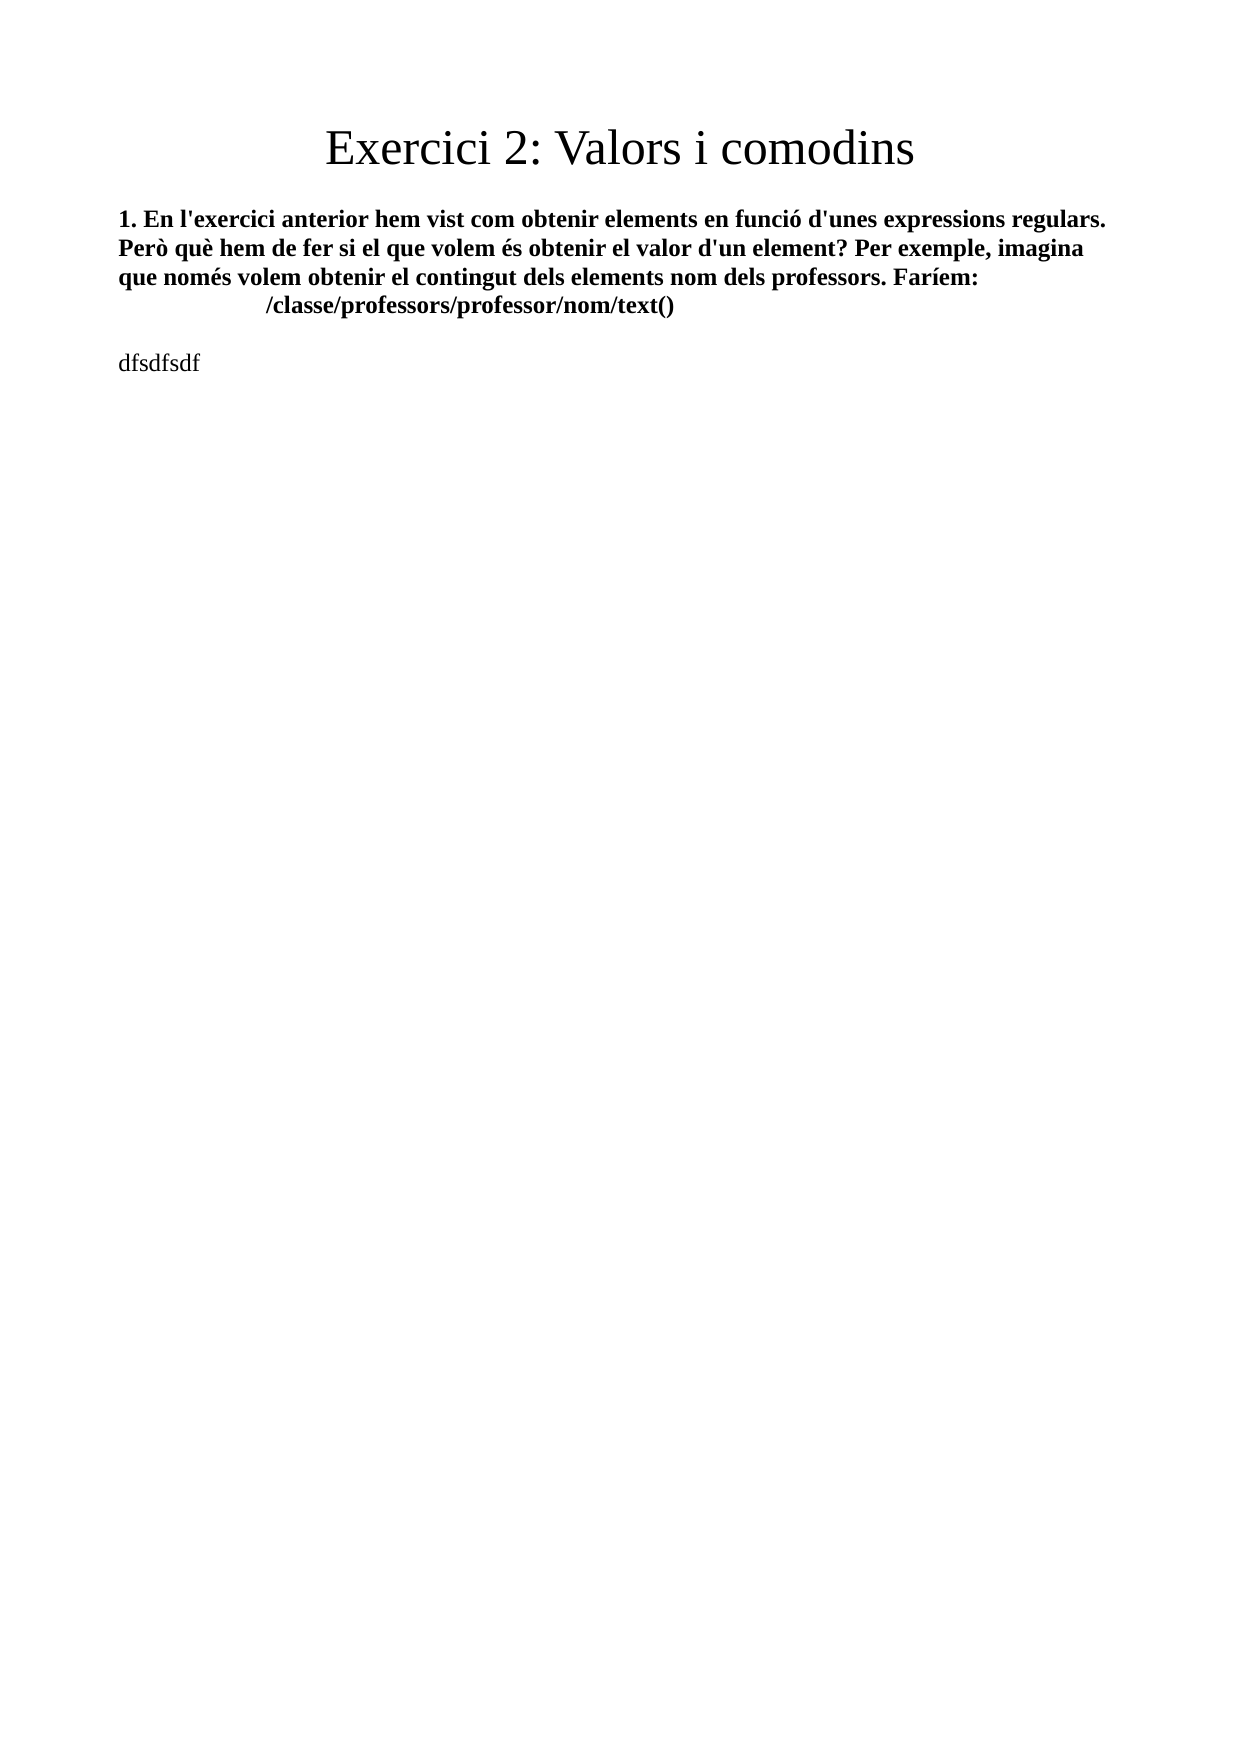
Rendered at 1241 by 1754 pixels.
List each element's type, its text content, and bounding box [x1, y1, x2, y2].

text Exercici 2: Valors i comodins [118, 118, 1122, 176]
text dfsdfsdf [118, 348, 1122, 377]
text 1. En l'exercici anterior hem vist com obtenir elements en funció d'unes expressions regulars. Però què hem de fer si el que volem és obtenir el valor d'un element? Per exemple, imagina que només volem obtenir el contingut dels elements nom dels professors. Faríem: /classe/professors/professor/nom/text() [118, 204, 1122, 319]
